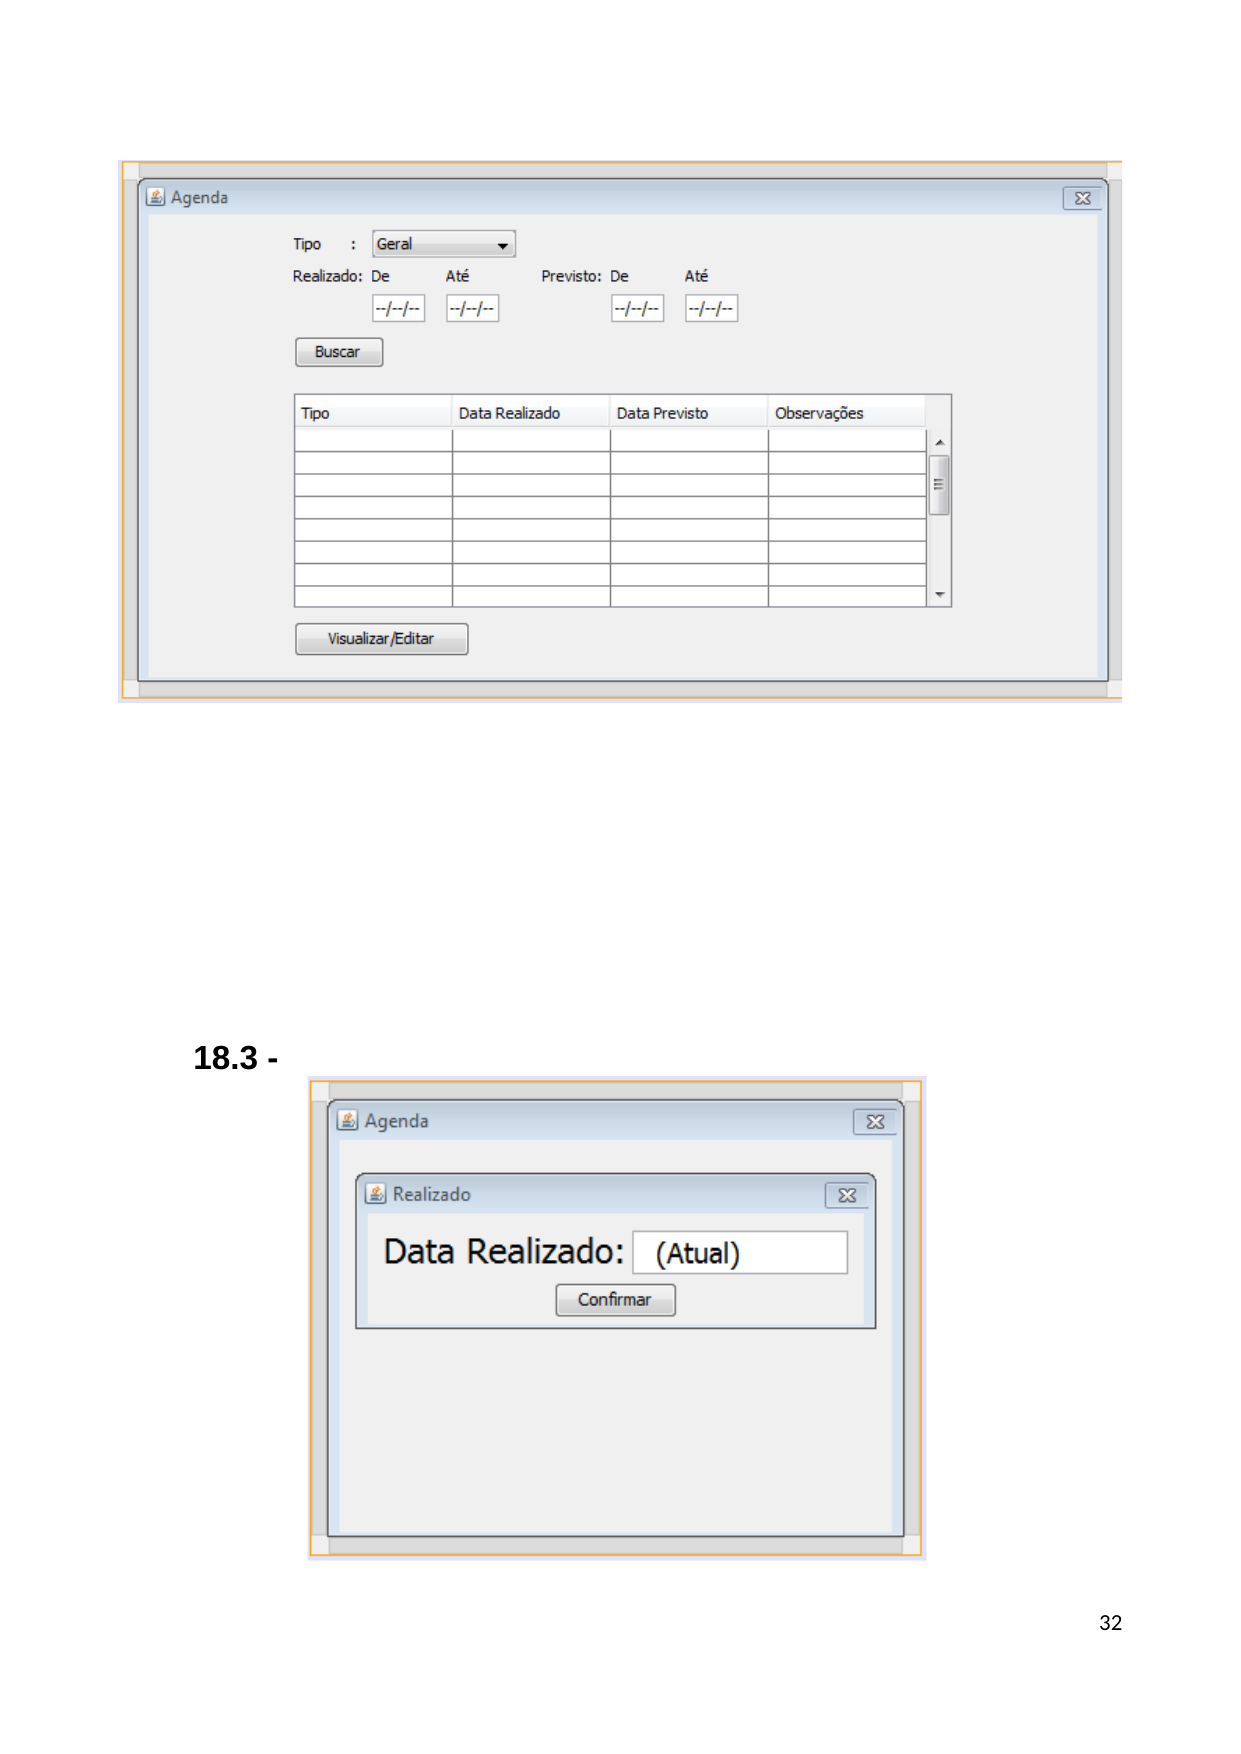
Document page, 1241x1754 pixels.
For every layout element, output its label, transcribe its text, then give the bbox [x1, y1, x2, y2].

picture [307, 1076, 933, 1564]
picture [118, 160, 1123, 703]
text 18.3 - Agenda Realizado [118, 1038, 1122, 1076]
